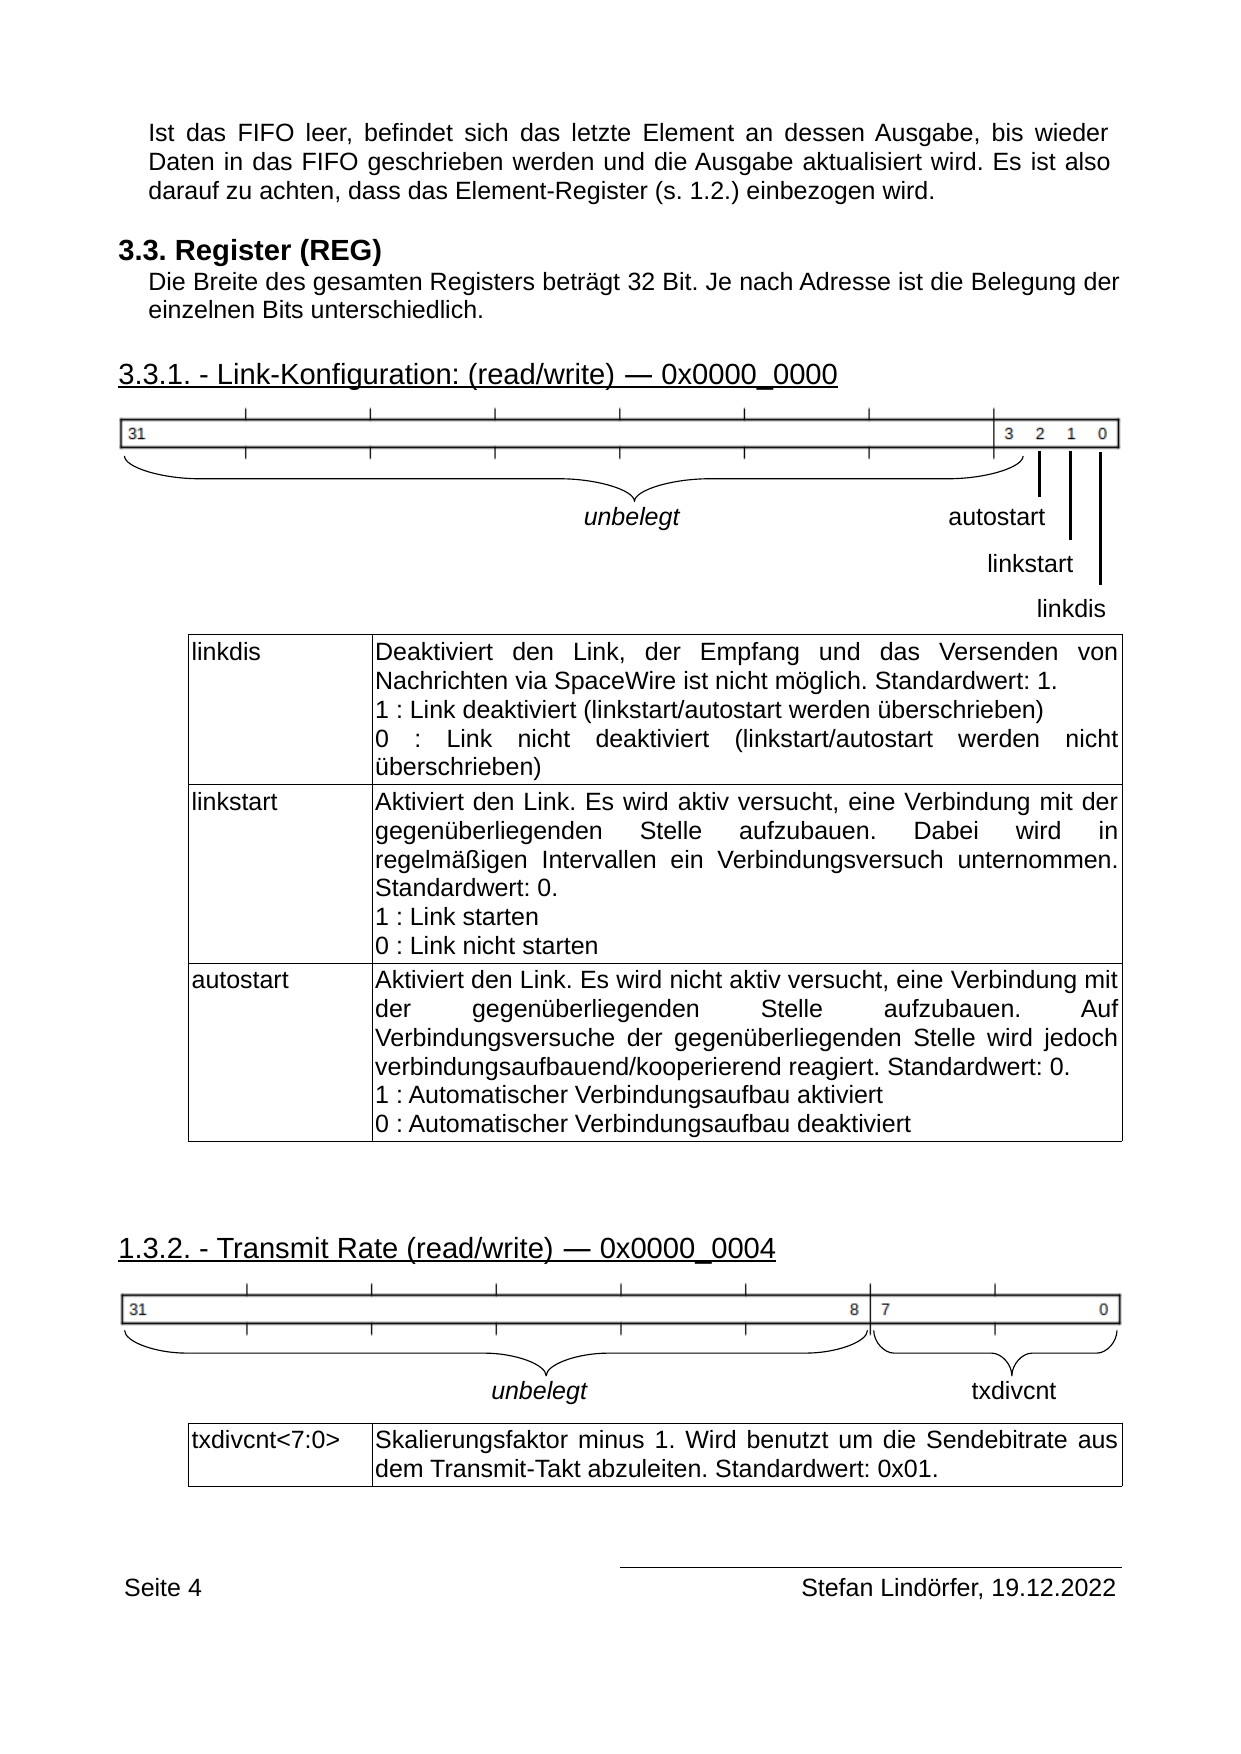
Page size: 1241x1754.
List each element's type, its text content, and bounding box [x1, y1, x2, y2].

text Ist das FIFO leer, befindet sich das letzte Element an dessen Ausgabe, bis wieder Daten in das FIFO geschrieben werden und die Ausgabe aktualisiert wird. Es ist also darauf zu achten, dass das Element-Register (s. 1.2.) einbezogen wird. [118, 118, 1122, 204]
table_header linkdis [189, 635, 372, 784]
text 3.3.1. - Link-Konfiguration: (read/write) — 0x0000_0000 [118, 353, 1122, 393]
table_header txdivcnt<7:0> [189, 1424, 372, 1486]
table_header Deaktiviert den Link, der Empfang und das Versenden von Nachrichten via SpaceWire ist nicht möglich. Standardwert: 1. 1 : Link deaktiviert (linkstart/autostart werden überschrieben) 0 : Link nicht deaktiviert (linkstart/autostart werden nicht überschrieben) [373, 635, 1122, 784]
text 1.3.2. - Transmit Rate (read/write) — 0x0000_0004 [118, 1227, 1122, 1267]
picture [118, 1278, 1123, 1337]
picture [118, 404, 1123, 462]
text Die Breite des gesamten Registers beträgt 32 Bit. Je nach Adresse ist die Belegung der einzelnen Bits unterschiedlich. [118, 267, 1122, 324]
table_cell autostart [189, 964, 372, 1141]
text 3.3. Register (REG) [118, 233, 1122, 267]
table_header Skalierungsfaktor minus 1. Wird benutzt um die Sendebitrate aus dem Transmit-Takt abzuleiten. Standardwert: 0x01. [373, 1424, 1122, 1486]
table_cell Aktiviert den Link. Es wird aktiv versucht, eine Verbindung mit der gegenüberliegenden Stelle aufzubauen. Dabei wird in regelmäßigen Intervallen ein Verbindungsversuch unternommen. Standardwert: 0. 1 : Link starten 0 : Link nicht starten [373, 785, 1122, 962]
table_cell Aktiviert den Link. Es wird nicht aktiv versucht, eine Verbindung mit der gegenüberliegenden Stelle aufzubauen. Auf Verbindungsversuche der gegenüberliegenden Stelle wird jedoch verbindungsaufbauend/kooperierend reagiert. Standardwert: 0. 1 : Automatischer Verbindungsaufbau aktiviert 0 : Automatischer Verbindungsaufbau deaktiviert [373, 964, 1122, 1141]
table_cell linkstart [189, 785, 372, 962]
